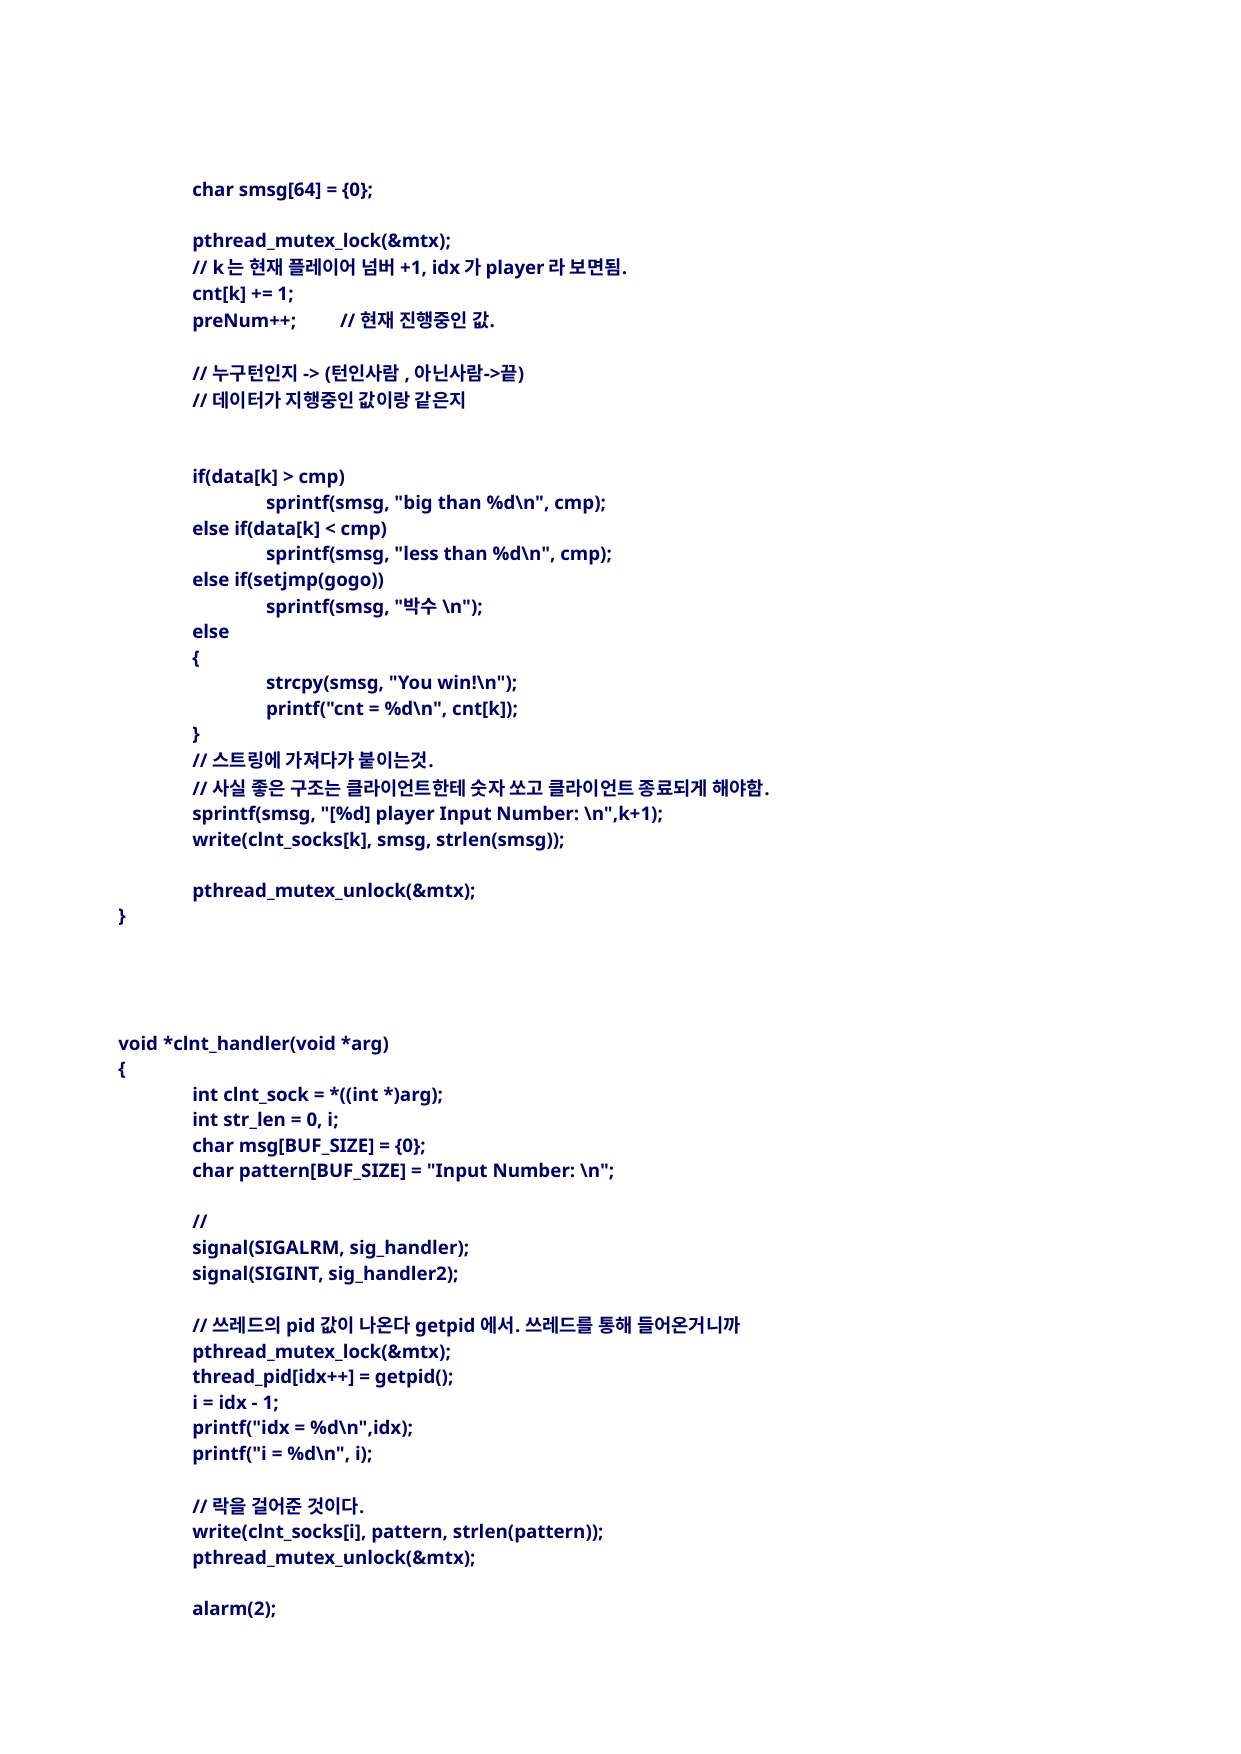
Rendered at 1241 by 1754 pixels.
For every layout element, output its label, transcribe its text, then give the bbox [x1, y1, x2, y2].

text char pattern[BUF_SIZE] = "Input Number: \n"; [118, 1158, 1122, 1183]
text char msg[BUF_SIZE] = {0}; [118, 1132, 1122, 1158]
text thread_pid[idx++] = getpid(); [118, 1364, 1122, 1389]
text // 사실 좋은 구조는 클라이언트한테 숫자 쏘고 클라이언트 종료되게 해야함. [118, 773, 1122, 801]
text pthread_mutex_lock(&mtx); [118, 227, 1122, 253]
text // 스트링에 가져다가 붙이는것. [118, 746, 1122, 773]
text cnt[k] += 1; [118, 280, 1122, 306]
text // k는 현재 플레이어 넘버 +1, idx가 player라 보면됨. [118, 253, 1122, 280]
text // 쓰레드의 pid 값이 나온다 getpid 에서. 쓰레드를 통해 들어온거니까 [118, 1311, 1122, 1338]
text pthread_mutex_lock(&mtx); [118, 1338, 1122, 1364]
text pthread_mutex_unlock(&mtx); [118, 877, 1122, 903]
text alarm(2); [118, 1595, 1122, 1621]
text pthread_mutex_unlock(&mtx); [118, 1544, 1122, 1569]
text write(clnt_socks[i], pattern, strlen(pattern)); [118, 1518, 1122, 1544]
text // 락을 걸어준 것이다. [118, 1491, 1122, 1518]
text // 누구턴인지 -> (턴인사람 , 아닌사람->끝) [118, 358, 1122, 386]
text sprintf(smsg, "less than %d\n", cmp); [118, 540, 1122, 566]
text else [118, 618, 1122, 644]
text else if(setjmp(gogo)) [118, 566, 1122, 591]
text int str_len = 0, i; [118, 1107, 1122, 1132]
text sprintf(smsg, "박수 \n"); [118, 591, 1122, 618]
text strcpy(smsg, "You win!\n"); [118, 669, 1122, 695]
text if(data[k] > cmp) [118, 464, 1122, 489]
text sprintf(smsg, "big than %d\n", cmp); [118, 489, 1122, 515]
text printf("i = %d\n", i); [118, 1440, 1122, 1466]
text char smsg[64] = {0}; [118, 176, 1122, 202]
text write(clnt_socks[k], smsg, strlen(smsg)); [118, 826, 1122, 852]
text // 데이터가 지행중인 값이랑 같은지 [118, 386, 1122, 413]
text signal(SIGINT, sig_handler2); [118, 1260, 1122, 1285]
text int clnt_sock = *((int *)arg); [118, 1081, 1122, 1107]
text // [118, 1209, 1122, 1234]
text { [118, 644, 1122, 669]
text signal(SIGALRM, sig_handler); [118, 1234, 1122, 1260]
text } [118, 903, 1122, 928]
text printf("idx = %d\n",idx); [118, 1415, 1122, 1440]
text void *clnt_handler(void *arg) [118, 1030, 1122, 1056]
text { [118, 1056, 1122, 1081]
text else if(data[k] < cmp) [118, 515, 1122, 540]
text sprintf(smsg, "[%d] player Input Number: \n",k+1); [118, 801, 1122, 826]
text i = idx - 1; [118, 1389, 1122, 1415]
text } [118, 721, 1122, 746]
text preNum++; // 현재 진행중인 값. [118, 306, 1122, 333]
text printf("cnt = %d\n", cnt[k]); [118, 695, 1122, 721]
